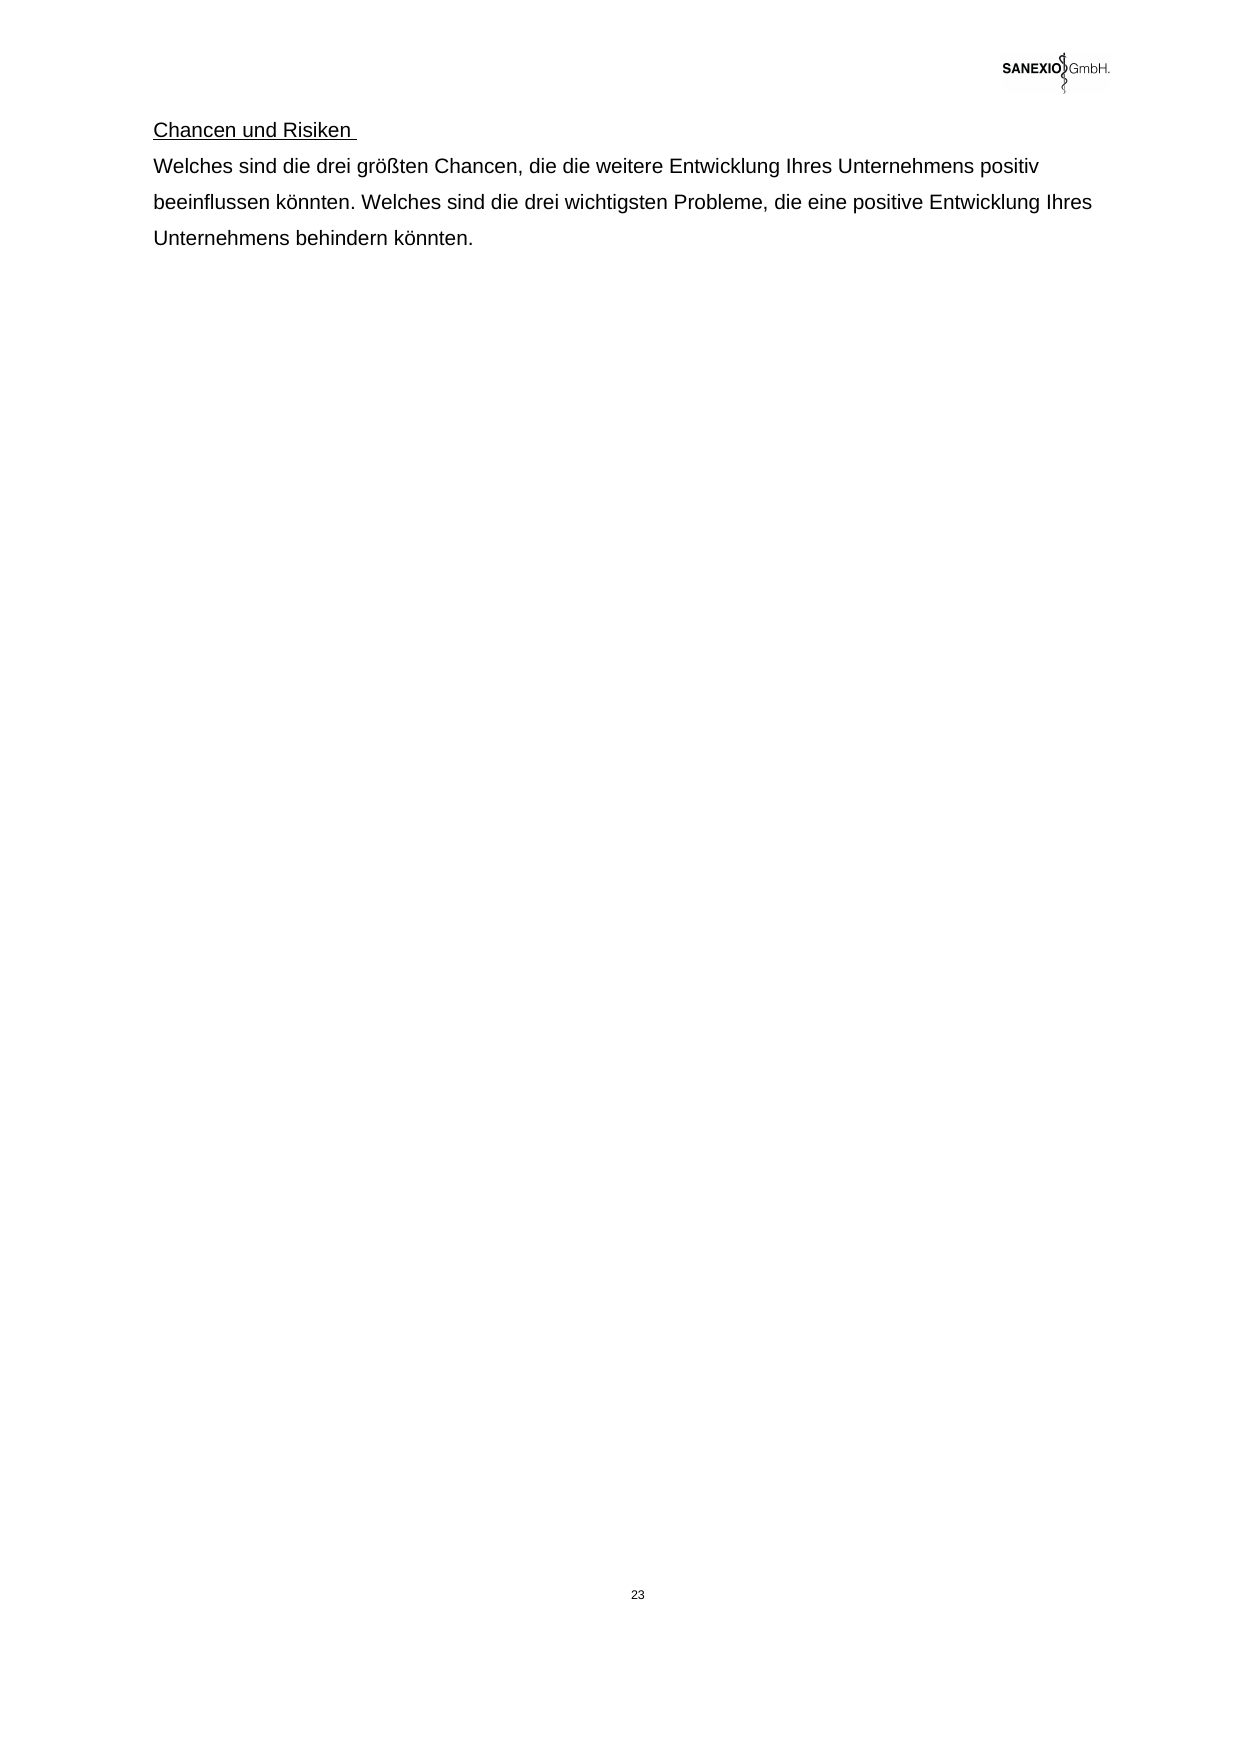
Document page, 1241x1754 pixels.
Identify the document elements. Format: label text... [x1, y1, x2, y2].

subtitle Chancen und Risiken [153, 118, 1122, 142]
picture [1002, 52, 1110, 94]
subtitle Welches sind die drei größten Chancen, die die weitere Entwicklung Ihres Unternehmens positiv beeinflussen könnten. Welches sind die drei wichtigsten Probleme, die eine positive Entwicklung Ihres Unternehmens behindern könnten. [153, 154, 1122, 250]
